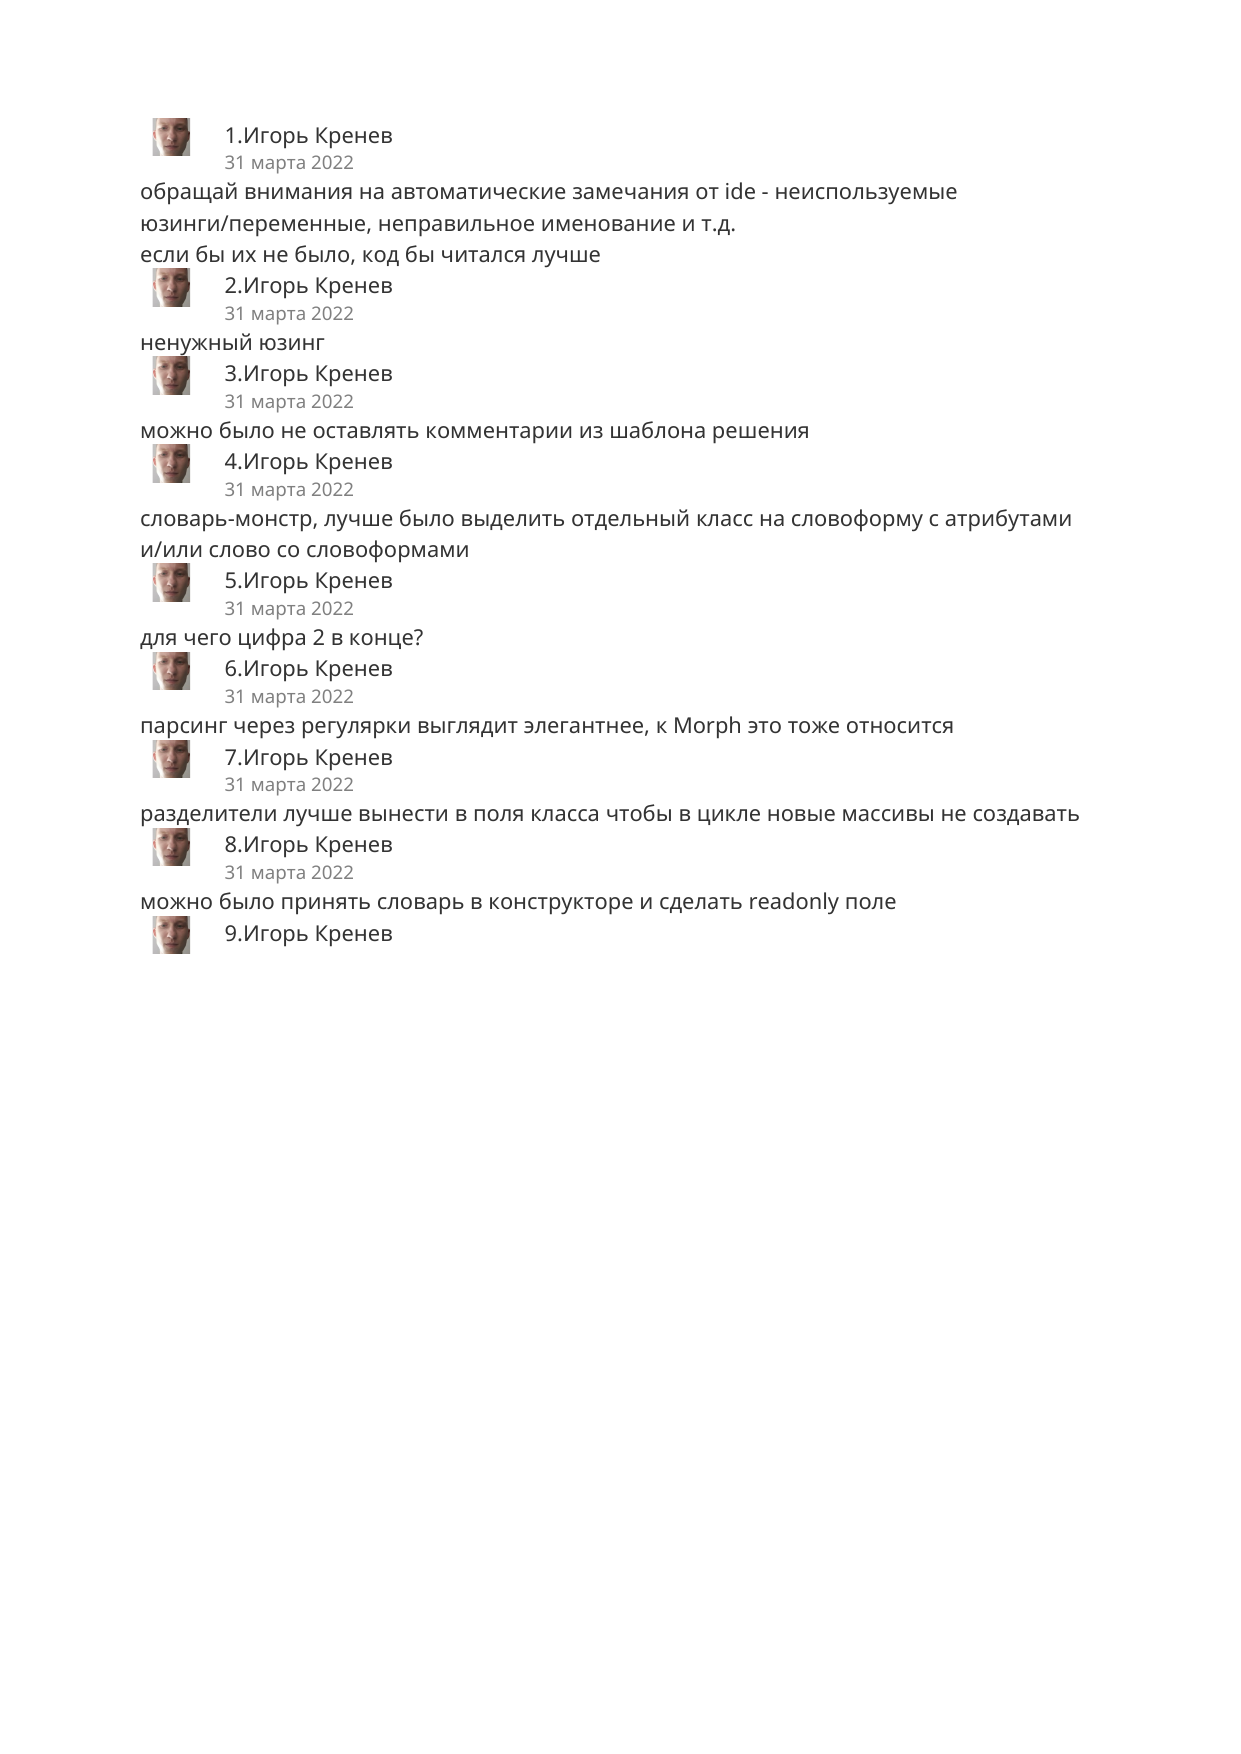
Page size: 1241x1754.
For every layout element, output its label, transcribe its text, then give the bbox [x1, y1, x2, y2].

list 31 марта 2022 [152, 859, 1122, 885]
picture [152, 652, 191, 690]
picture [152, 268, 191, 307]
picture [152, 563, 191, 602]
picture [152, 828, 191, 866]
picture [152, 740, 191, 778]
list Игорь Кренев [191, 269, 1122, 300]
picture [152, 356, 191, 395]
list Игорь Кренев [191, 445, 1122, 476]
list 31 марта 2022 [152, 300, 1122, 325]
list обращай внимания на автоматические замечания от ide - неиспользуемые юзинги/переменные, неправильное именование и т.д. если бы их не было, код бы читался лучше [140, 175, 1122, 269]
list ненужный юзинг [140, 325, 1122, 357]
picture [152, 444, 191, 483]
list 31 марта 2022 [152, 771, 1122, 797]
list словарь-монстр, лучше было выделить отдельный класс на словоформу c атрибутами и/или слово со словоформами [140, 501, 1122, 564]
list 31 марта 2022 [152, 149, 1122, 175]
list Игорь Кренев [191, 828, 1122, 859]
list 31 марта 2022 [152, 388, 1122, 413]
list Игорь Кренев [191, 740, 1122, 771]
list можно было не оставлять комментарии из шаблона решения [140, 413, 1122, 445]
list Игорь Кренев [191, 357, 1122, 388]
list Игорь Кренев [191, 564, 1122, 595]
list 31 марта 2022 [152, 683, 1122, 709]
list Игорь Кренев [191, 916, 1122, 947]
list 31 марта 2022 [152, 595, 1122, 621]
picture [152, 916, 191, 954]
picture [152, 118, 191, 156]
list для чего цифра 2 в конце? [140, 621, 1122, 652]
list можно было принять словарь в конструкторе и сделать readonly поле [140, 885, 1122, 916]
list парсинг через регулярки выглядит элегантнее, к Morph это тоже относится [140, 709, 1122, 740]
list Игорь Кренев [191, 118, 1122, 149]
list Игорь Кренев [191, 652, 1122, 683]
list разделители лучше вынести в поля класса чтобы в цикле новые массивы не создавать [140, 797, 1122, 828]
list 31 марта 2022 [152, 476, 1122, 501]
